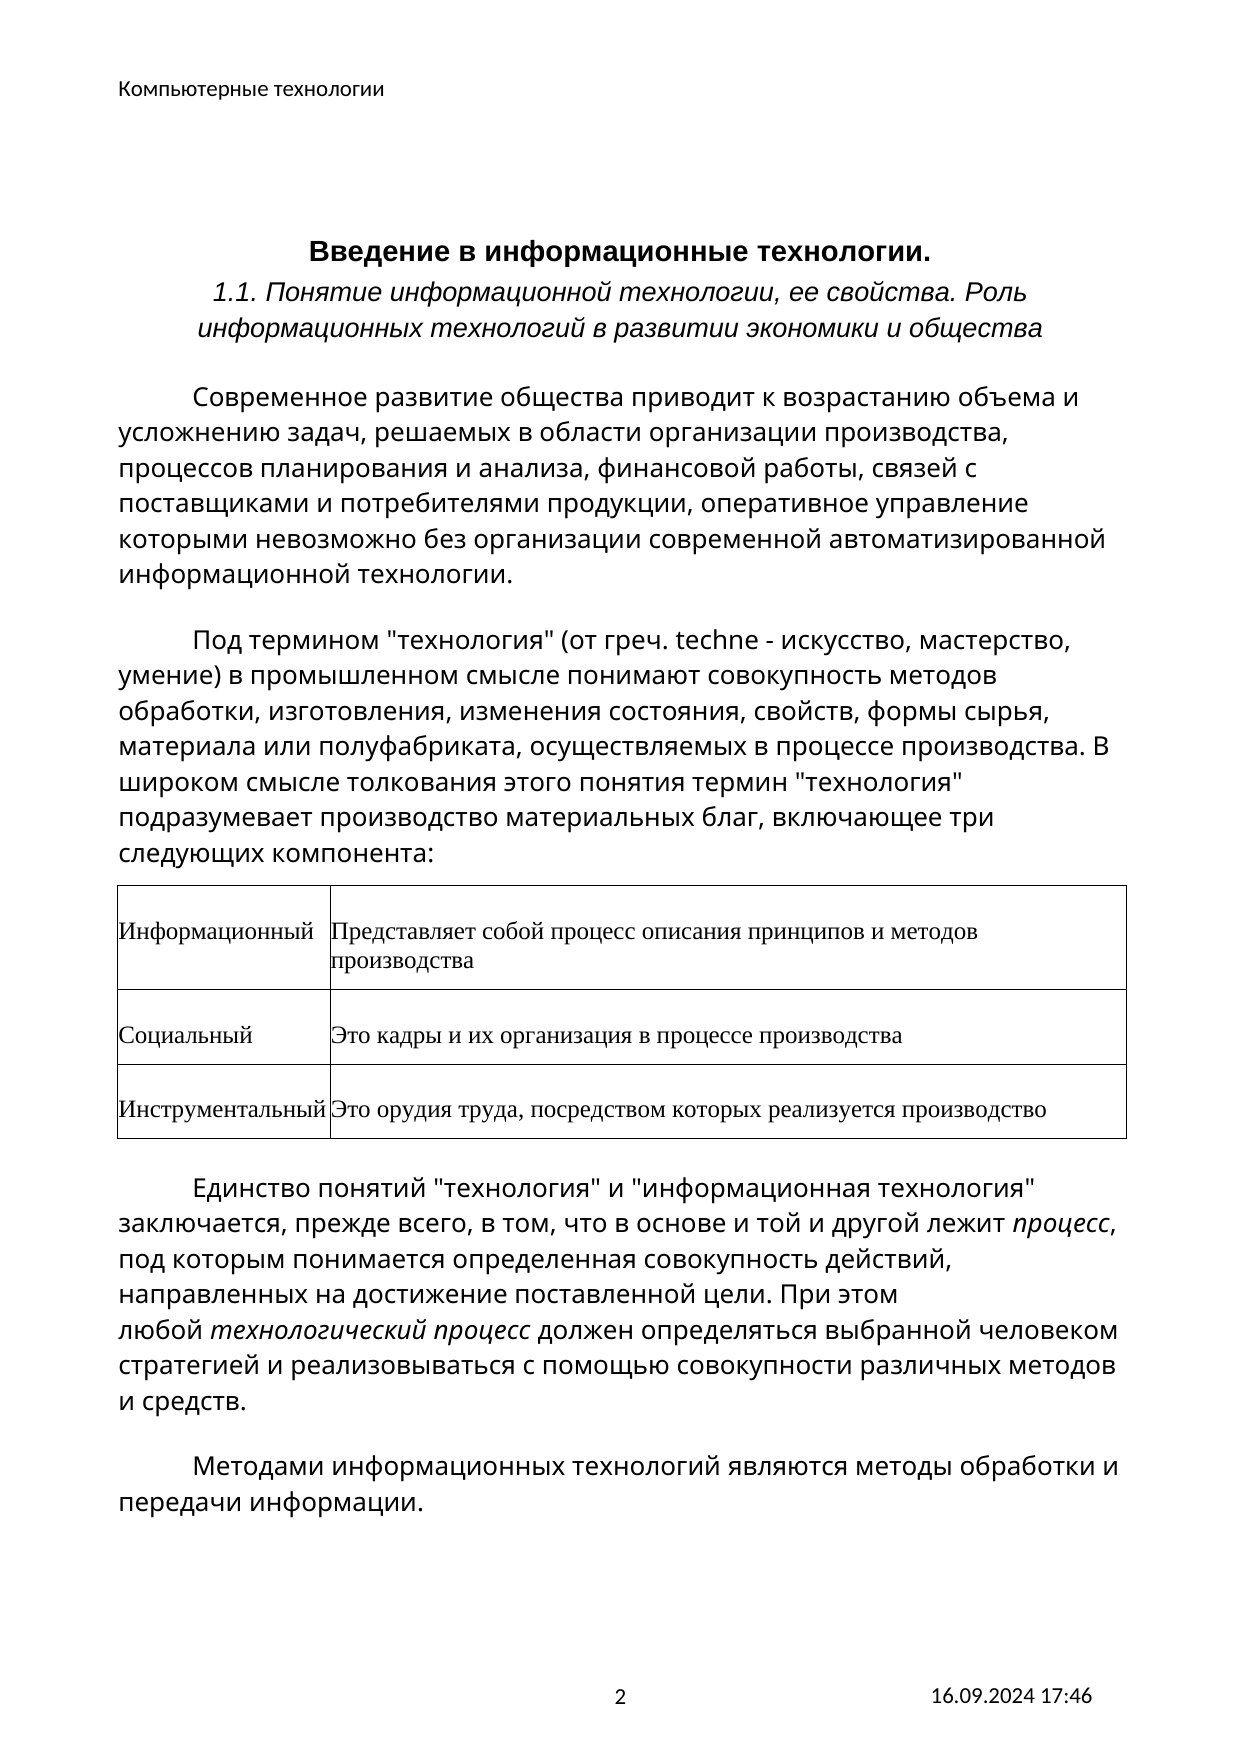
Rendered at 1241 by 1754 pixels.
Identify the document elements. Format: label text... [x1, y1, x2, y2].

table_cell Это кадры и их организация в процессе производства [331, 990, 1126, 1063]
text Современное развитие общества приводит к возрастанию объема и усложнению задач, решаемых в области организации производства, процессов планирования и анализа, финансовой работы, связей с поставщиками и потребителями продукции, оперативное управление которыми невозможно без организации современной автоматизированной информационной технологии. [118, 378, 1122, 591]
text Единство понятий "технология" и "информационная технология" заключается, прежде всего, в том, что в основе и той и другой лежит процесс, под которым понимается определенная совокупность действий, направленных на достижение поставленной цели. При этом любой технологический процесс должен определяться выбранной человеком стратегией и реализовываться с помощью совокупности различных методов и средств. [118, 1169, 1122, 1418]
text Под термином "технология" (от греч. techne - искусство, мастерство, умение) в промышленном смысле понимают совокупность методов обработки, изготовления, изменения состояния, свойств, формы сырья, материала или полуфабриката, осуществляемых в процессе производства. В широком смысле толкования этого понятия термин "технология" подразумевает производство материальных благ, включающее три следующих компонента: [118, 621, 1122, 870]
subtitle Введение в информационные технологии. [118, 234, 1122, 267]
table_header Представляет собой процесс описания принципов и методов производства [331, 886, 1126, 989]
table_header Информационный [118, 886, 330, 989]
table_cell Социальный [118, 990, 330, 1063]
table_cell Это орудия труда, посредством которых реализуется производство [331, 1065, 1126, 1138]
table_cell Инструментальный [118, 1065, 330, 1138]
subtitle 1.1. Понятие информационной технологии, ее свойства. Роль информационных технологий в развитии экономики и общества [118, 276, 1122, 344]
text Методами информационных технологий являются методы обработки и передачи информации. [118, 1448, 1122, 1519]
